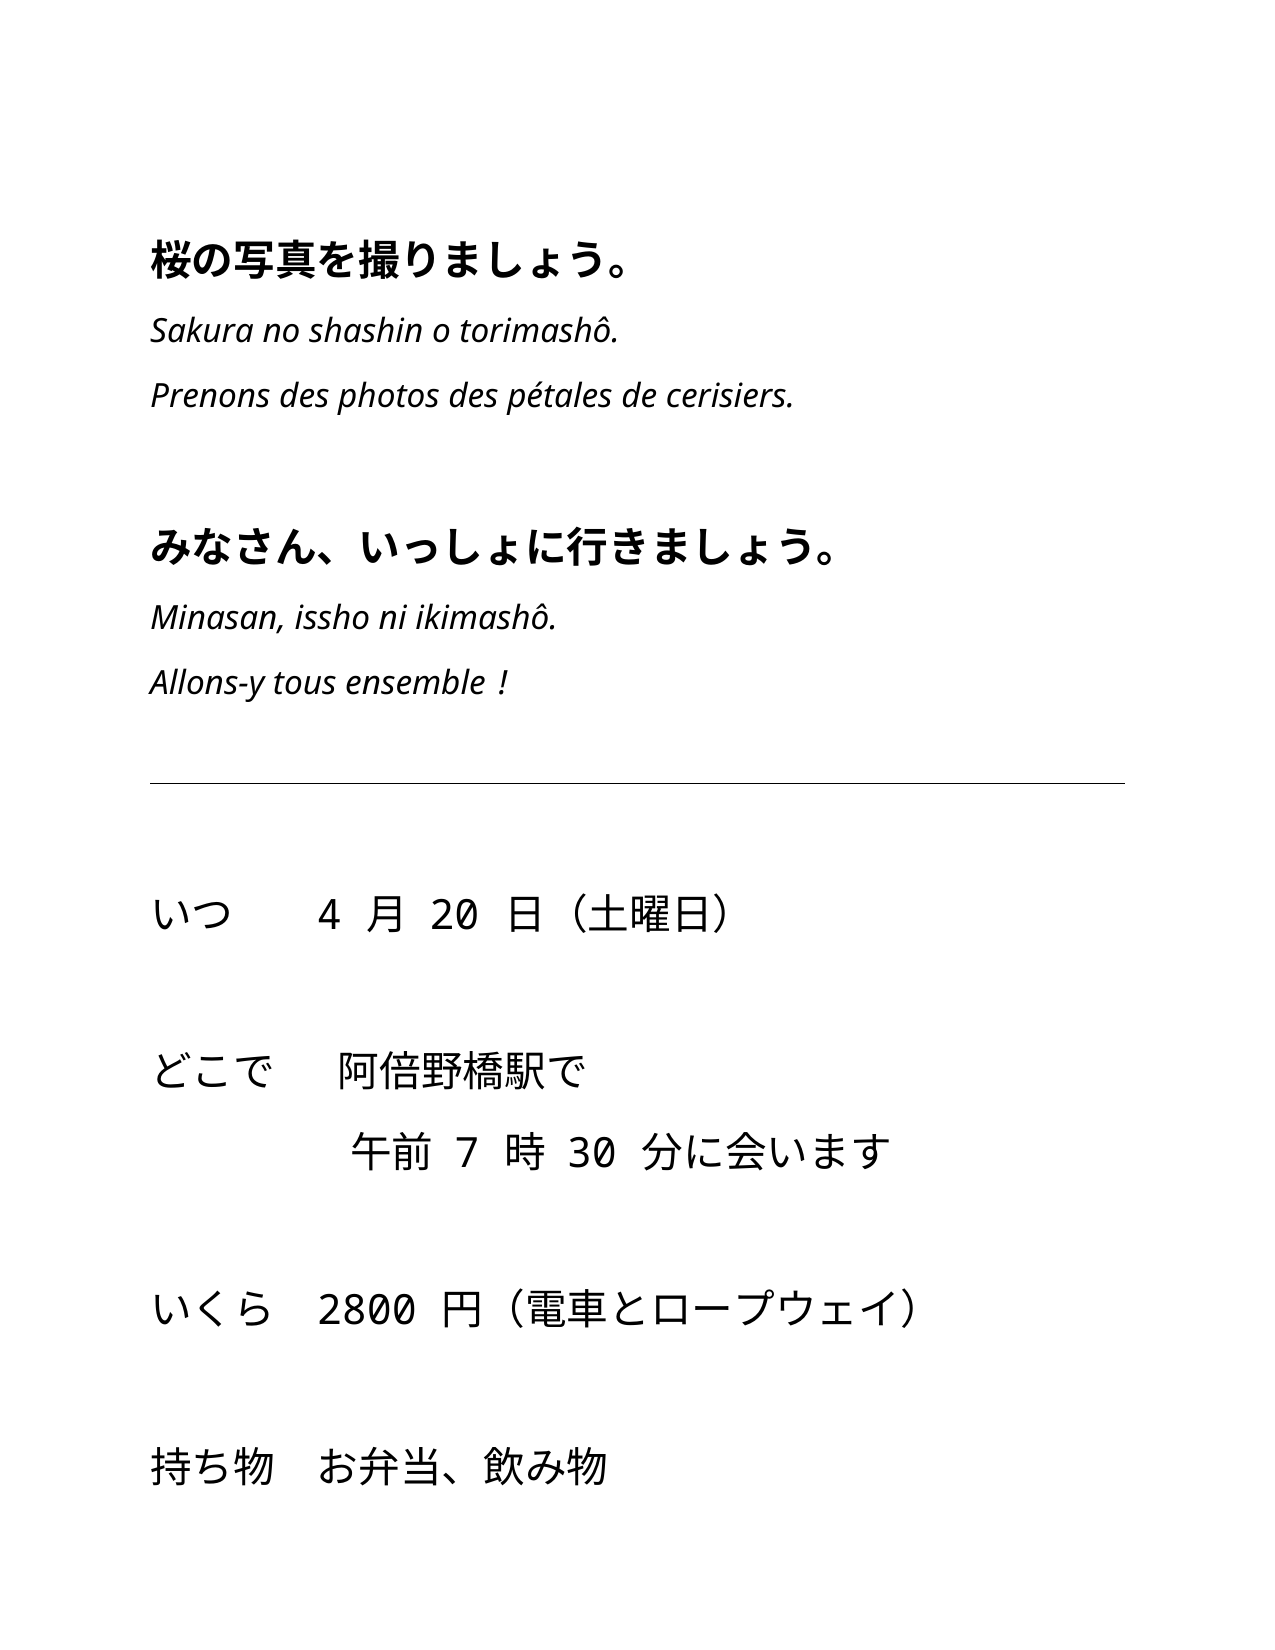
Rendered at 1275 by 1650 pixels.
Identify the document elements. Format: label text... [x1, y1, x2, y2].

text いつ 4 月 20 日（土曜日） [150, 881, 1125, 941]
text みなさん、いっしょに行きましょう。 [150, 514, 1125, 574]
text Minasan, issho ni ikimashô. [150, 594, 1125, 639]
text いくら 2800 円（電車とロープウェイ） [150, 1276, 1125, 1337]
text どこで 阿倍野橋駅で [150, 1038, 1125, 1099]
text Prenons des photos des pétales de cerisiers. [150, 372, 1125, 417]
text 持ち物 お弁当、飲み物 [150, 1434, 1125, 1494]
text Allons-y tous ensemble ! [150, 659, 1125, 704]
text Sakura no shashin o torimashô. [150, 307, 1125, 353]
text 午前 7 時 30 分に会います [150, 1119, 1125, 1179]
text 桜の写真を撮りましょう。 [150, 227, 1125, 287]
